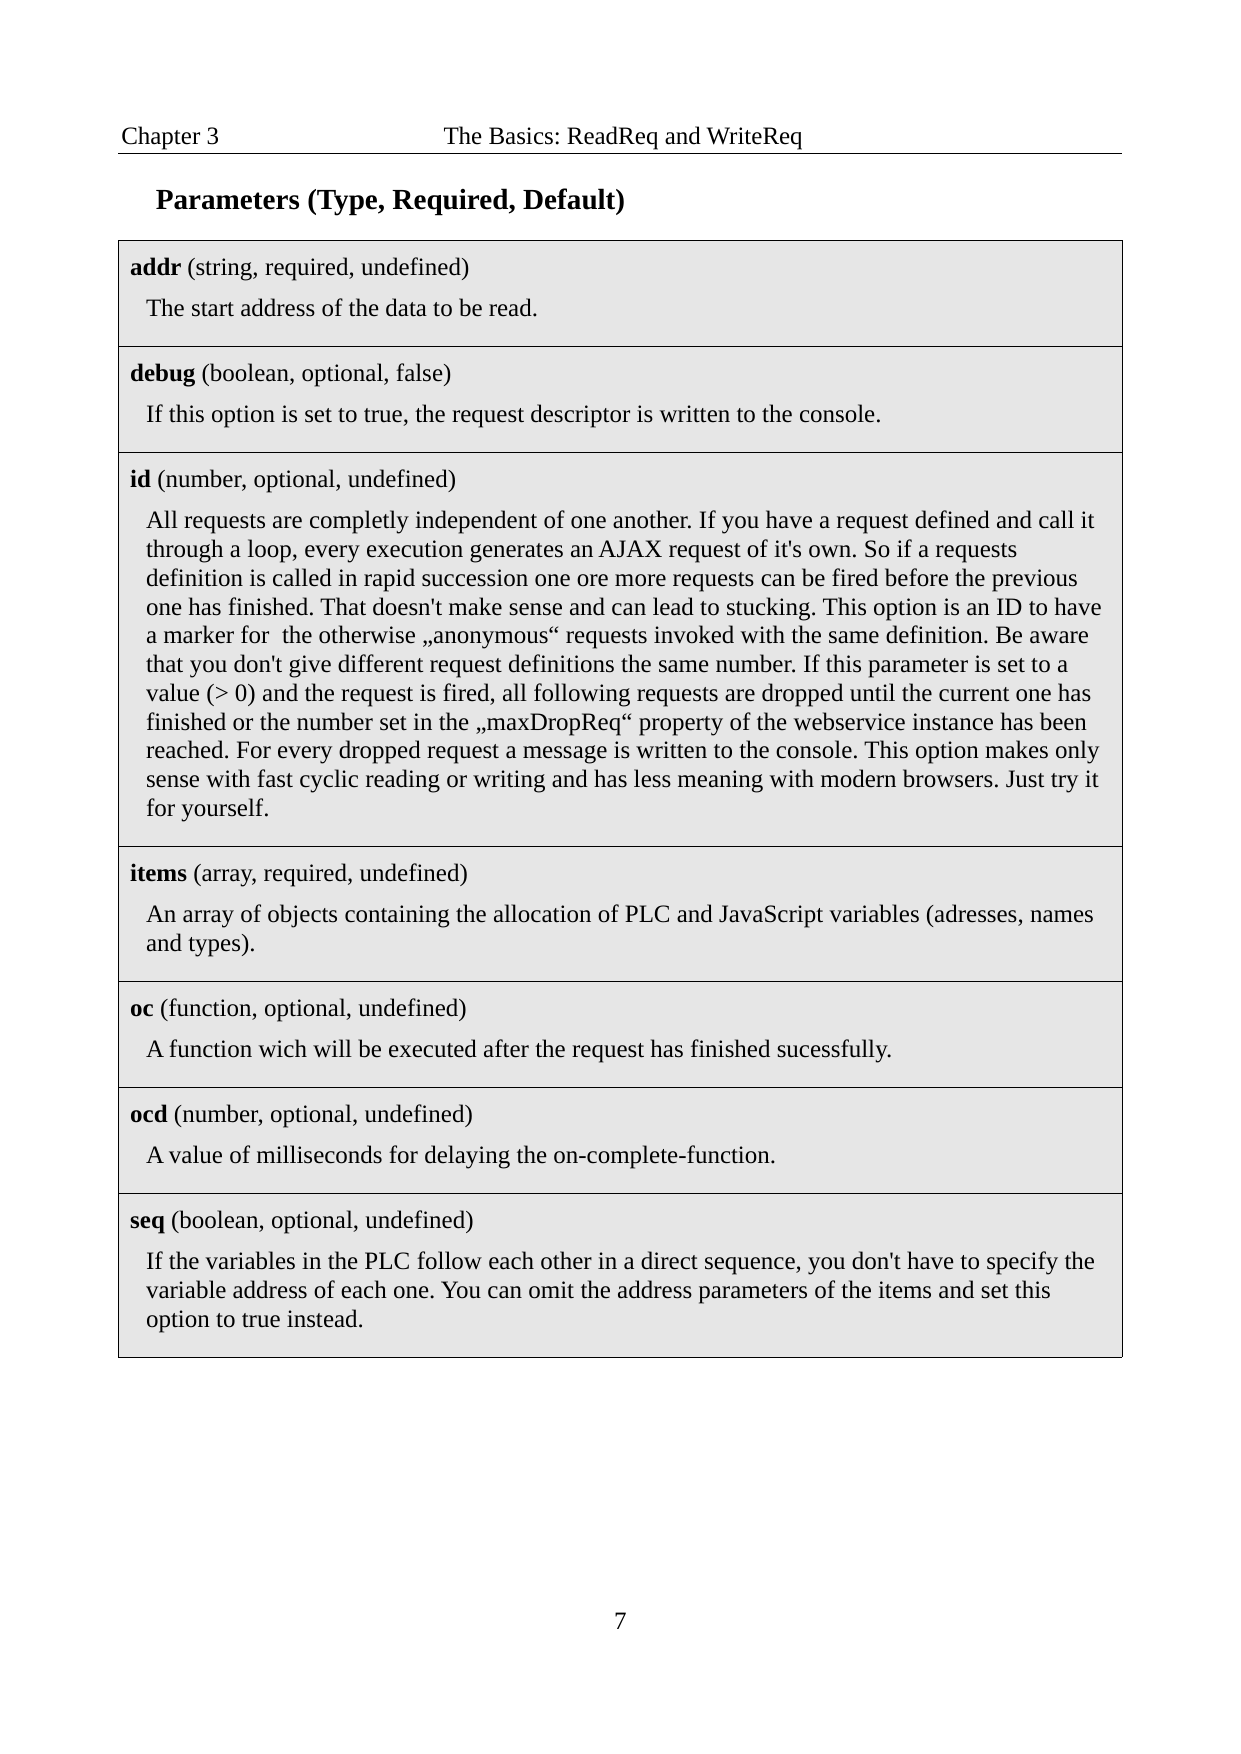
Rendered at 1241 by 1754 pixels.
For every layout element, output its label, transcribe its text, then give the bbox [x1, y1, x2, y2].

table_header addr (string, required, undefined) The start address of the data to be read. [119, 241, 1122, 346]
table_cell debug (boolean, optional, false) If this option is set to true, the request descriptor is written to the console. [119, 347, 1122, 452]
table_cell id (number, optional, undefined) All requests are completly independent of one another. If you have a request defined and call it through a loop, every execution generates an AJAX request of it's own. So if a requests definition is called in rapid succession one ore more requests can be fired before the previous one has finished. That doesn't make sense and can lead to stucking. This option is an ID to have a marker for the otherwise „anonymous“ requests invoked with the same definition. Be aware that you don't give different request definitions the same number. If this parameter is set to a value (> 0) and the request is fired, all following requests are dropped until the current one has finished or the number set in the „maxDropReq“ property of the webservice instance has been reached. For every dropped request a message is written to the console. This option makes only sense with fast cyclic reading or writing and has less meaning with modern browsers. Just try it for yourself. [119, 453, 1122, 846]
table_cell items (array, required, undefined) An array of objects containing the allocation of PLC and JavaScript variables (adresses, names and types). [119, 847, 1122, 981]
table_cell ocd (number, optional, undefined) A value of milliseconds for delaying the on-complete-function. [119, 1088, 1122, 1193]
table_cell oc (function, optional, undefined) A function wich will be executed after the request has finished sucessfully. [119, 982, 1122, 1087]
subtitle Parameters (Type, Required, Default) [156, 182, 1122, 216]
table_cell seq (boolean, optional, undefined) If the variables in the PLC follow each other in a direct sequence, you don't have to specify the variable address of each one. You can omit the address parameters of the items and set this option to true instead. [119, 1194, 1122, 1357]
